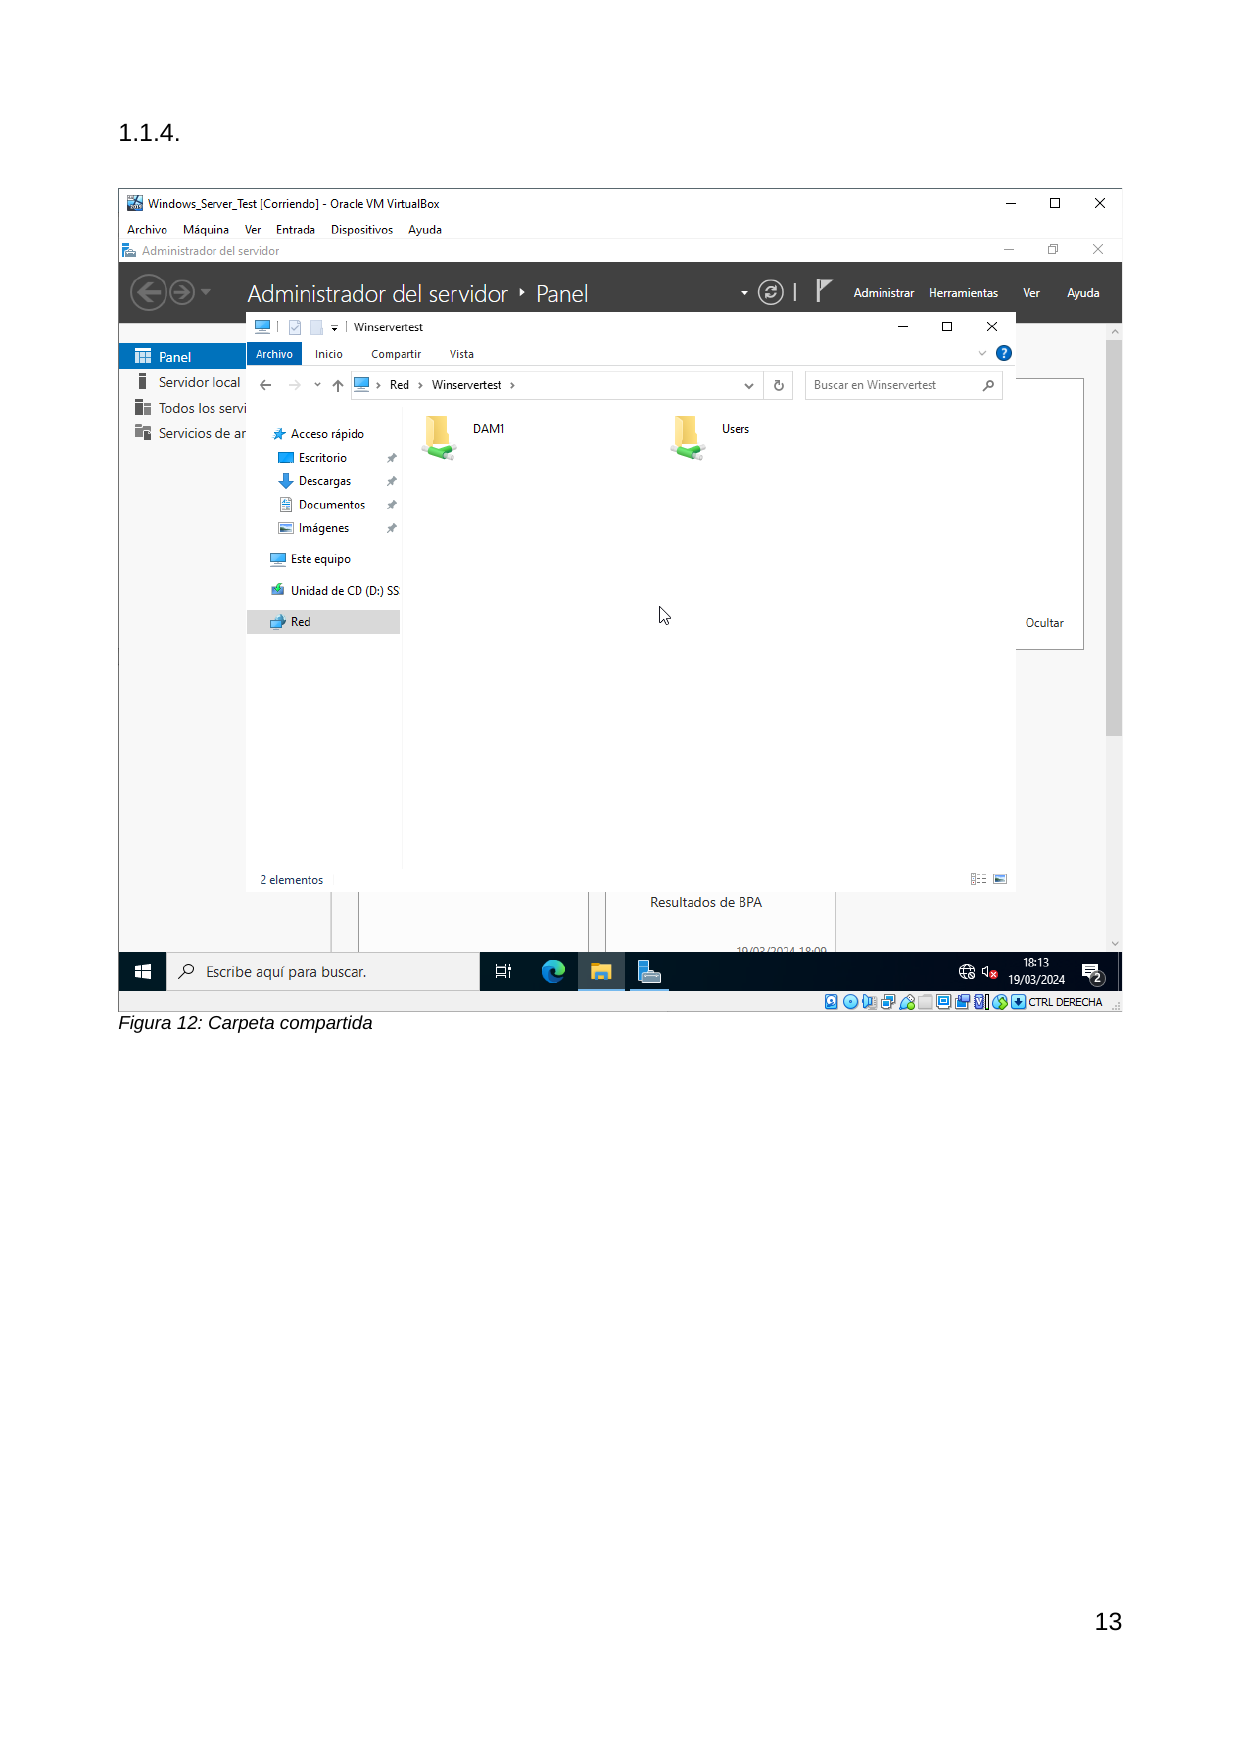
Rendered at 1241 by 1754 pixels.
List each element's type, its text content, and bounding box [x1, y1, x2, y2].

text Figura 12: Carpeta compartida [118, 1012, 1122, 1033]
picture [118, 188, 1123, 1012]
text 1.1.4. [118, 118, 1122, 147]
